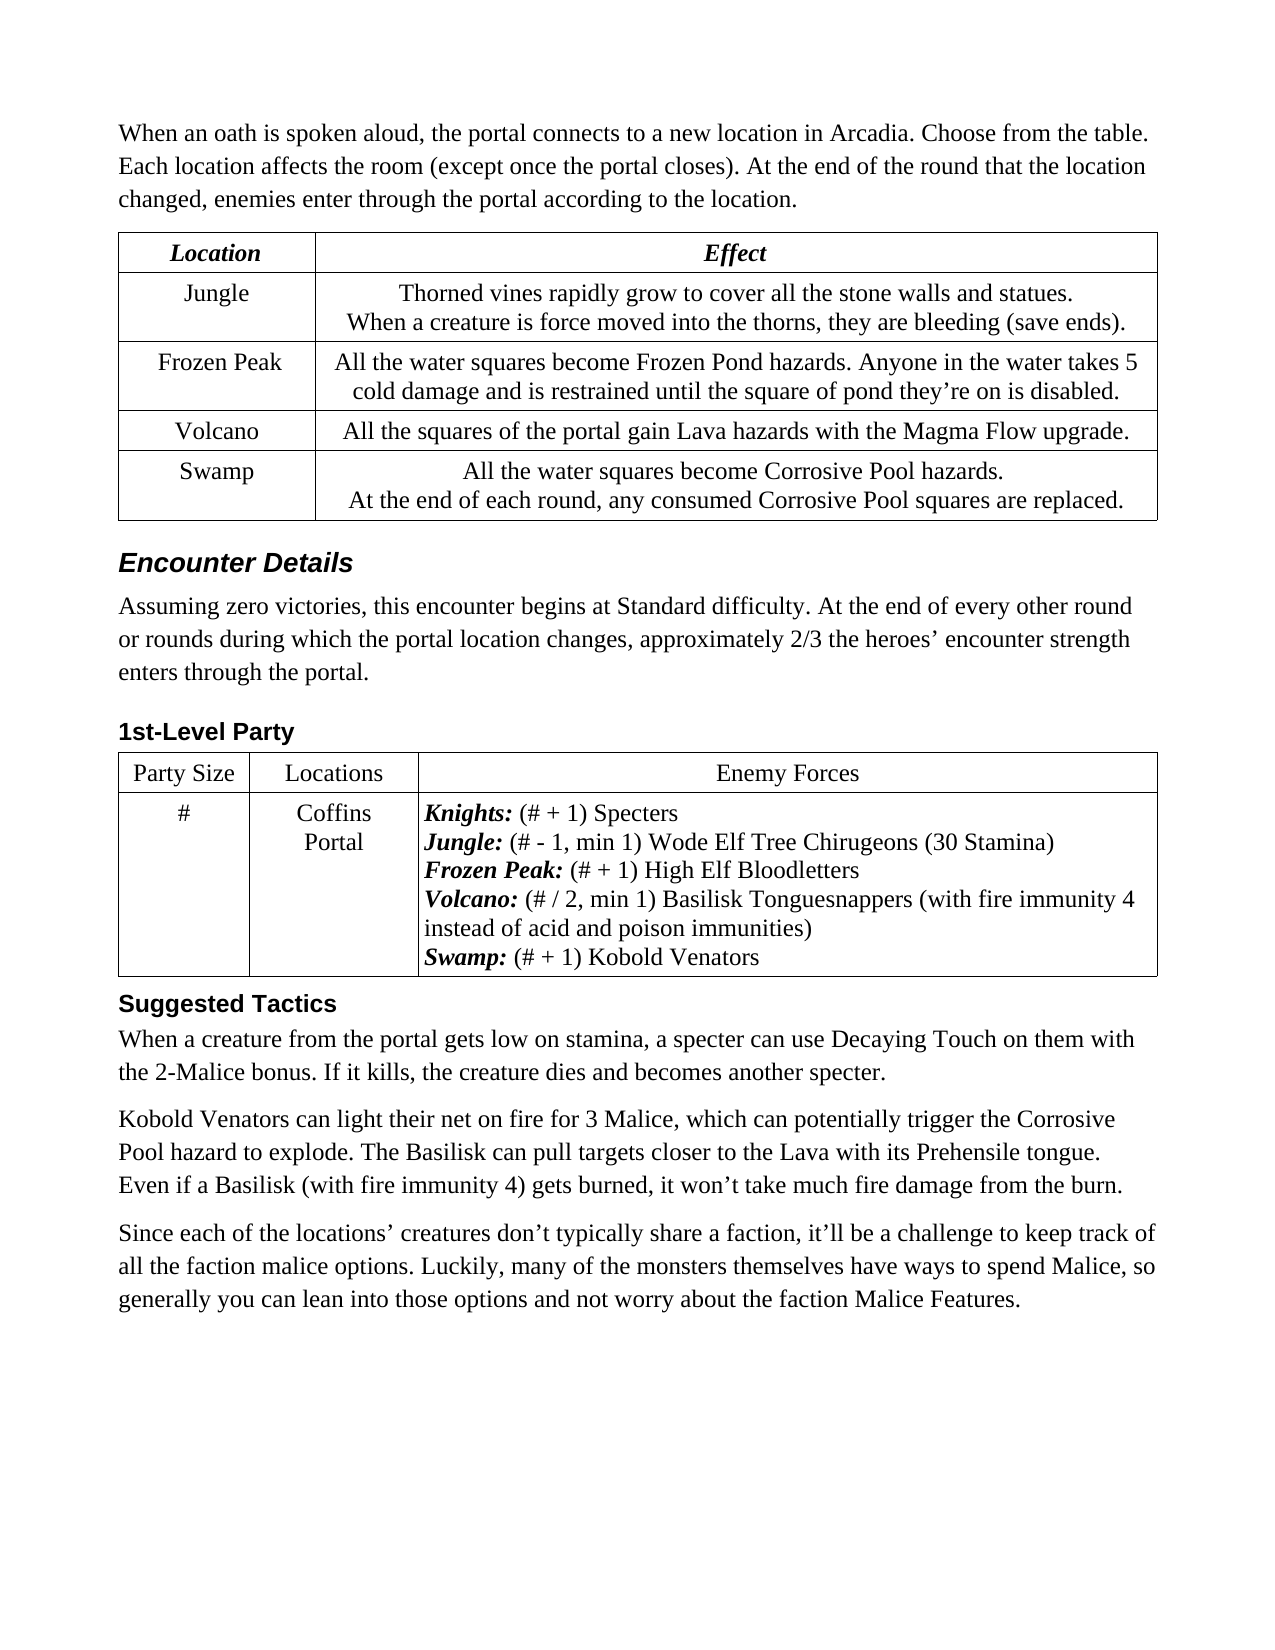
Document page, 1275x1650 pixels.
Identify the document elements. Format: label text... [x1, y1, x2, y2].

table_cell All the water squares become Frozen Pond hazards. Anyone in the water takes 5 cold damage and is restrained until the square of pond they’re on is disabled. [316, 342, 1157, 410]
table_cell All the squares of the portal gain Lava hazards with the Magma Flow upgrade. [316, 411, 1157, 450]
text When a creature from the portal gets low on stamina, a specter can use Decaying Touch on them with the 2-Malice bonus. If it kills, the creature dies and becomes another specter. [118, 1024, 1157, 1085]
text Since each of the locations’ creatures don’t typically share a faction, it’ll be a challenge to keep track of all the faction malice options. Luckily, many of the monsters themselves have ways to spend Malice, so generally you can lean into those options and not worry about the faction Malice Features. [118, 1218, 1157, 1313]
table_cell Frozen Peak [119, 342, 315, 410]
table_cell Volcano [119, 411, 315, 450]
table_cell All the water squares become Corrosive Pool hazards. At the end of each round, any consumed Corrosive Pool squares are replaced. [316, 451, 1157, 520]
subtitle Suggested Tactics [118, 989, 1157, 1017]
text Kobold Venators can light their net on fire for 3 Malice, which can potentially trigger the Corrosive Pool hazard to explode. The Basilisk can pull targets closer to the Lava with its Prehensile tongue. Even if a Basilisk (with fire immunity 4) gets burned, it won’t take much fire damage from the burn. [118, 1104, 1157, 1199]
table_header Party Size [119, 753, 249, 792]
table_header Effect [316, 233, 1157, 272]
table_cell Swamp [119, 451, 315, 520]
table_cell Coffins Portal [250, 793, 418, 976]
table_cell Thorned vines rapidly grow to cover all the stone walls and statues. When a creature is force moved into the thorns, they are bleeding (save ends). [316, 273, 1157, 341]
subtitle 1st-Level Party [118, 717, 1157, 746]
subtitle Encounter Details [118, 547, 1157, 578]
table_header Locations [250, 753, 418, 792]
table_cell Knights: (# + 1) Specters Jungle: (# - 1, min 1) Wode Elf Tree Chirugeons (30 Stamina) Frozen Peak: (# + 1) High Elf Bloodletters Volcano: (# / 2, min 1) Basilisk Tonguesnappers (with fire immunity 4 instead of acid and poison immunities) Swamp: (# + 1) Kobold Venators [419, 793, 1157, 976]
table_header Enemy Forces [419, 753, 1157, 792]
table_header Location [119, 233, 315, 272]
table_cell Jungle [119, 273, 315, 341]
text Assuming zero victories, this encounter begins at Standard difficulty. At the end of every other round or rounds during which the portal location changes, approximately 2/3 the heroes’ encounter strength enters through the portal. [118, 591, 1157, 686]
text When an oath is spoken aloud, the portal connects to a new location in Arcadia. Choose from the table. Each location affects the room (except once the portal closes). At the end of the round that the location changed, enemies enter through the portal according to the location. [118, 118, 1157, 213]
table_cell # [119, 793, 249, 976]
